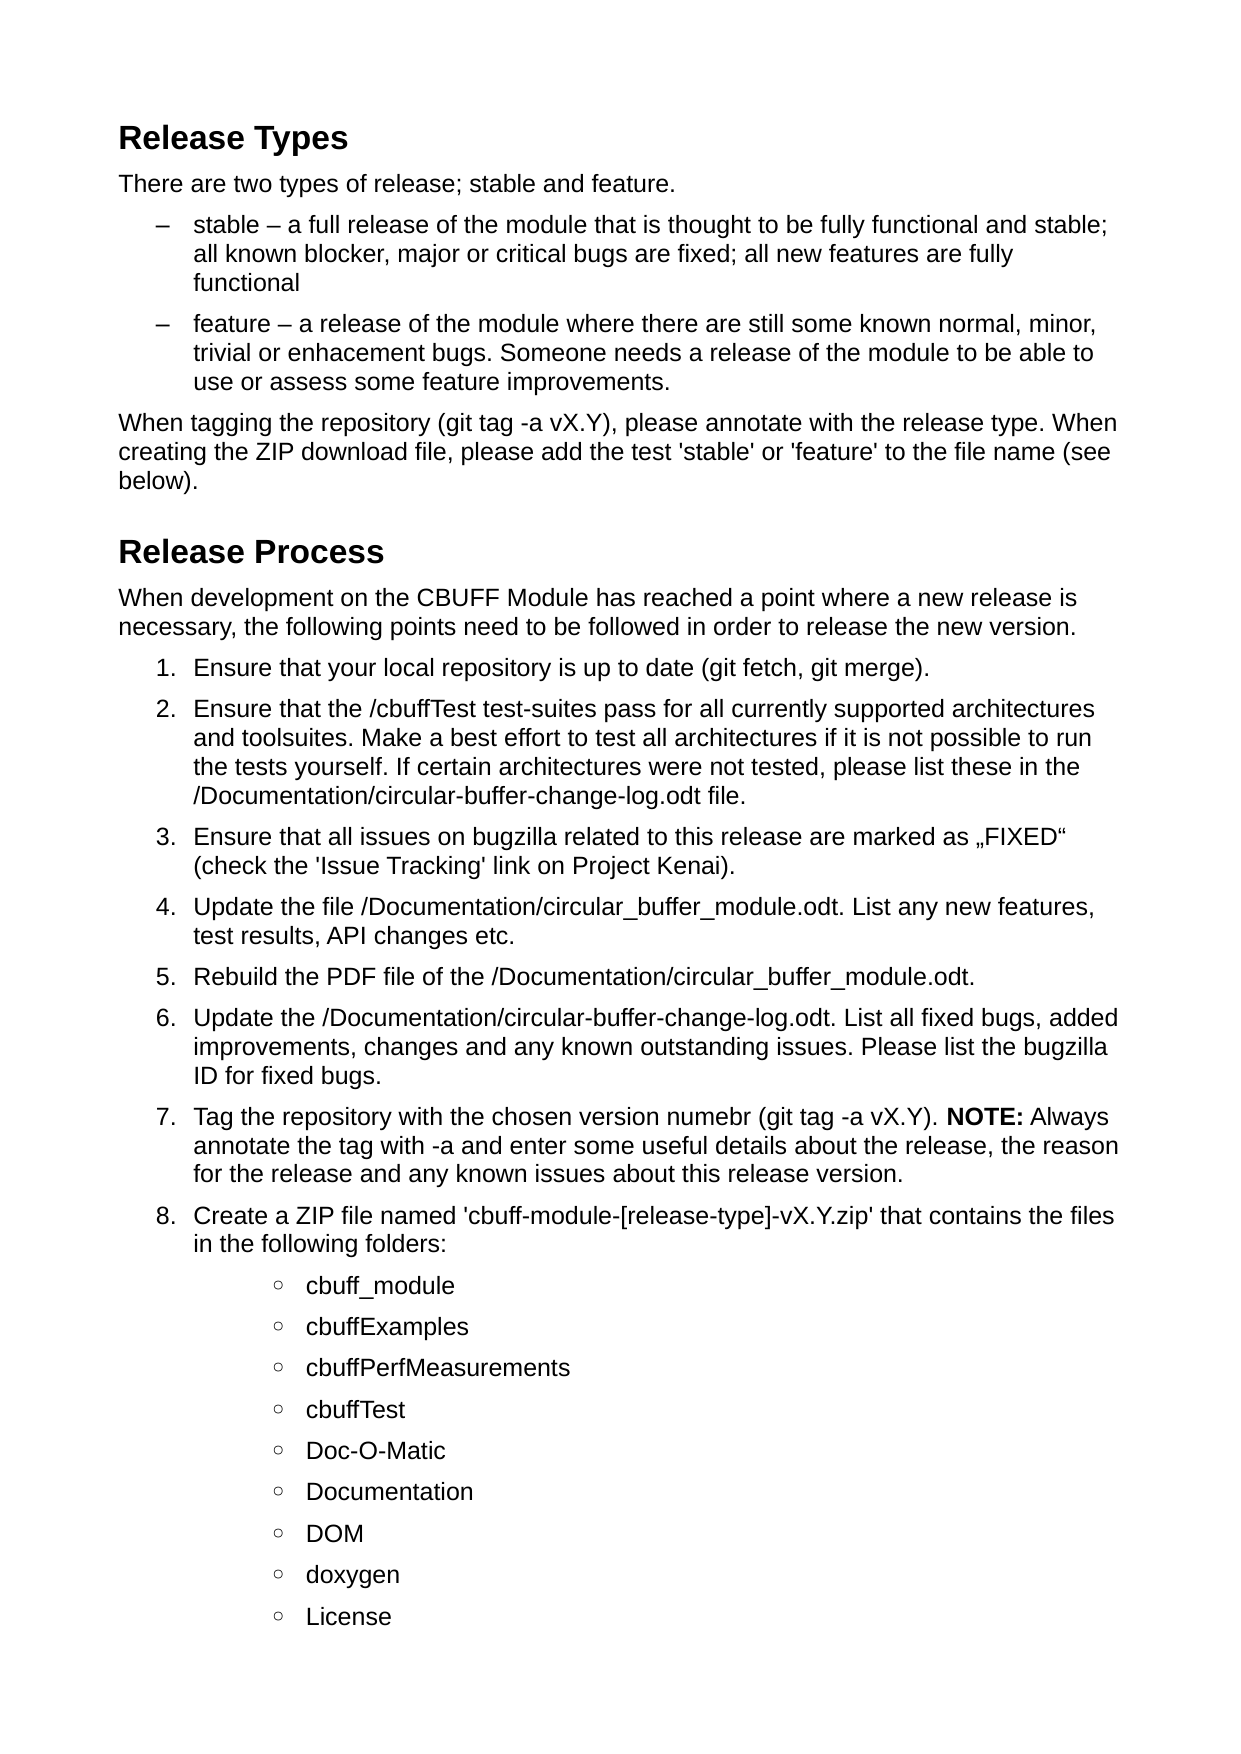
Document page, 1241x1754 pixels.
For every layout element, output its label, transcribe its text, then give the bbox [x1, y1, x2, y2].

list Rebuild the PDF file of the /Documentation/circular_buffer_module.odt. [156, 962, 1122, 991]
list Documentation [268, 1477, 1122, 1506]
list Ensure that the /cbuffTest test-suites pass for all currently supported architectures and toolsuites. Make a best effort to test all architectures if it is not possible to run the tests yourself. If certain architectures were not tested, please list these in the /Documentation/circular-buffer-change-log.odt file. [156, 694, 1122, 809]
list DOM [268, 1519, 1122, 1548]
list Update the file /Documentation/circular_buffer_module.odt. List any new features, test results, API changes etc. [156, 892, 1122, 949]
list Doc-O-Matic [268, 1436, 1122, 1465]
subtitle Release Types [118, 118, 1122, 157]
text When tagging the repository (git tag -a vX.Y), please annotate with the release type. When creating the ZIP download file, please add the test 'stable' or 'feature' to the file name (see below). [118, 408, 1122, 494]
text When development on the CBUFF Module has reached a point where a new release is necessary, the following points need to be followed in order to release the new version. [118, 583, 1122, 641]
list cbuffExamples [268, 1312, 1122, 1341]
list Ensure that all issues on bugzilla related to this release are marked as „FIXED“ (check the 'Issue Tracking' link on Project Kenai). [156, 822, 1122, 879]
text There are two types of release; stable and feature. [118, 169, 1122, 198]
list Ensure that your local repository is up to date (git fetch, git merge). [156, 653, 1122, 682]
list Update the /Documentation/circular-buffer-change-log.odt. List all fixed bugs, added improvements, changes and any known outstanding issues. Please list the bugzilla ID for fixed bugs. [156, 1003, 1122, 1089]
list doxygen [268, 1560, 1122, 1589]
list License [268, 1601, 1122, 1630]
list cbuffTest [268, 1395, 1122, 1423]
list cbuffPerfMeasurements [268, 1353, 1122, 1382]
list feature – a release of the module where there are still some known normal, minor, trivial or enhacement bugs. Someone needs a release of the module to be able to use or assess some feature improvements. [156, 309, 1122, 396]
list Create a ZIP file named 'cbuff-module-[release-type]-vX.Y.zip' that contains the files in the following folders: [156, 1201, 1122, 1258]
subtitle Release Process [118, 532, 1122, 571]
list Tag the repository with the chosen version numebr (git tag -a vX.Y). NOTE: Always annotate the tag with -a and enter some useful details about the release, the reason for the release and any known issues about this release version. [156, 1102, 1122, 1188]
list stable – a full release of the module that is thought to be fully functional and stable; all known blocker, major or critical bugs are fixed; all new features are fully functional [156, 211, 1122, 297]
list cbuff_module [268, 1271, 1122, 1299]
